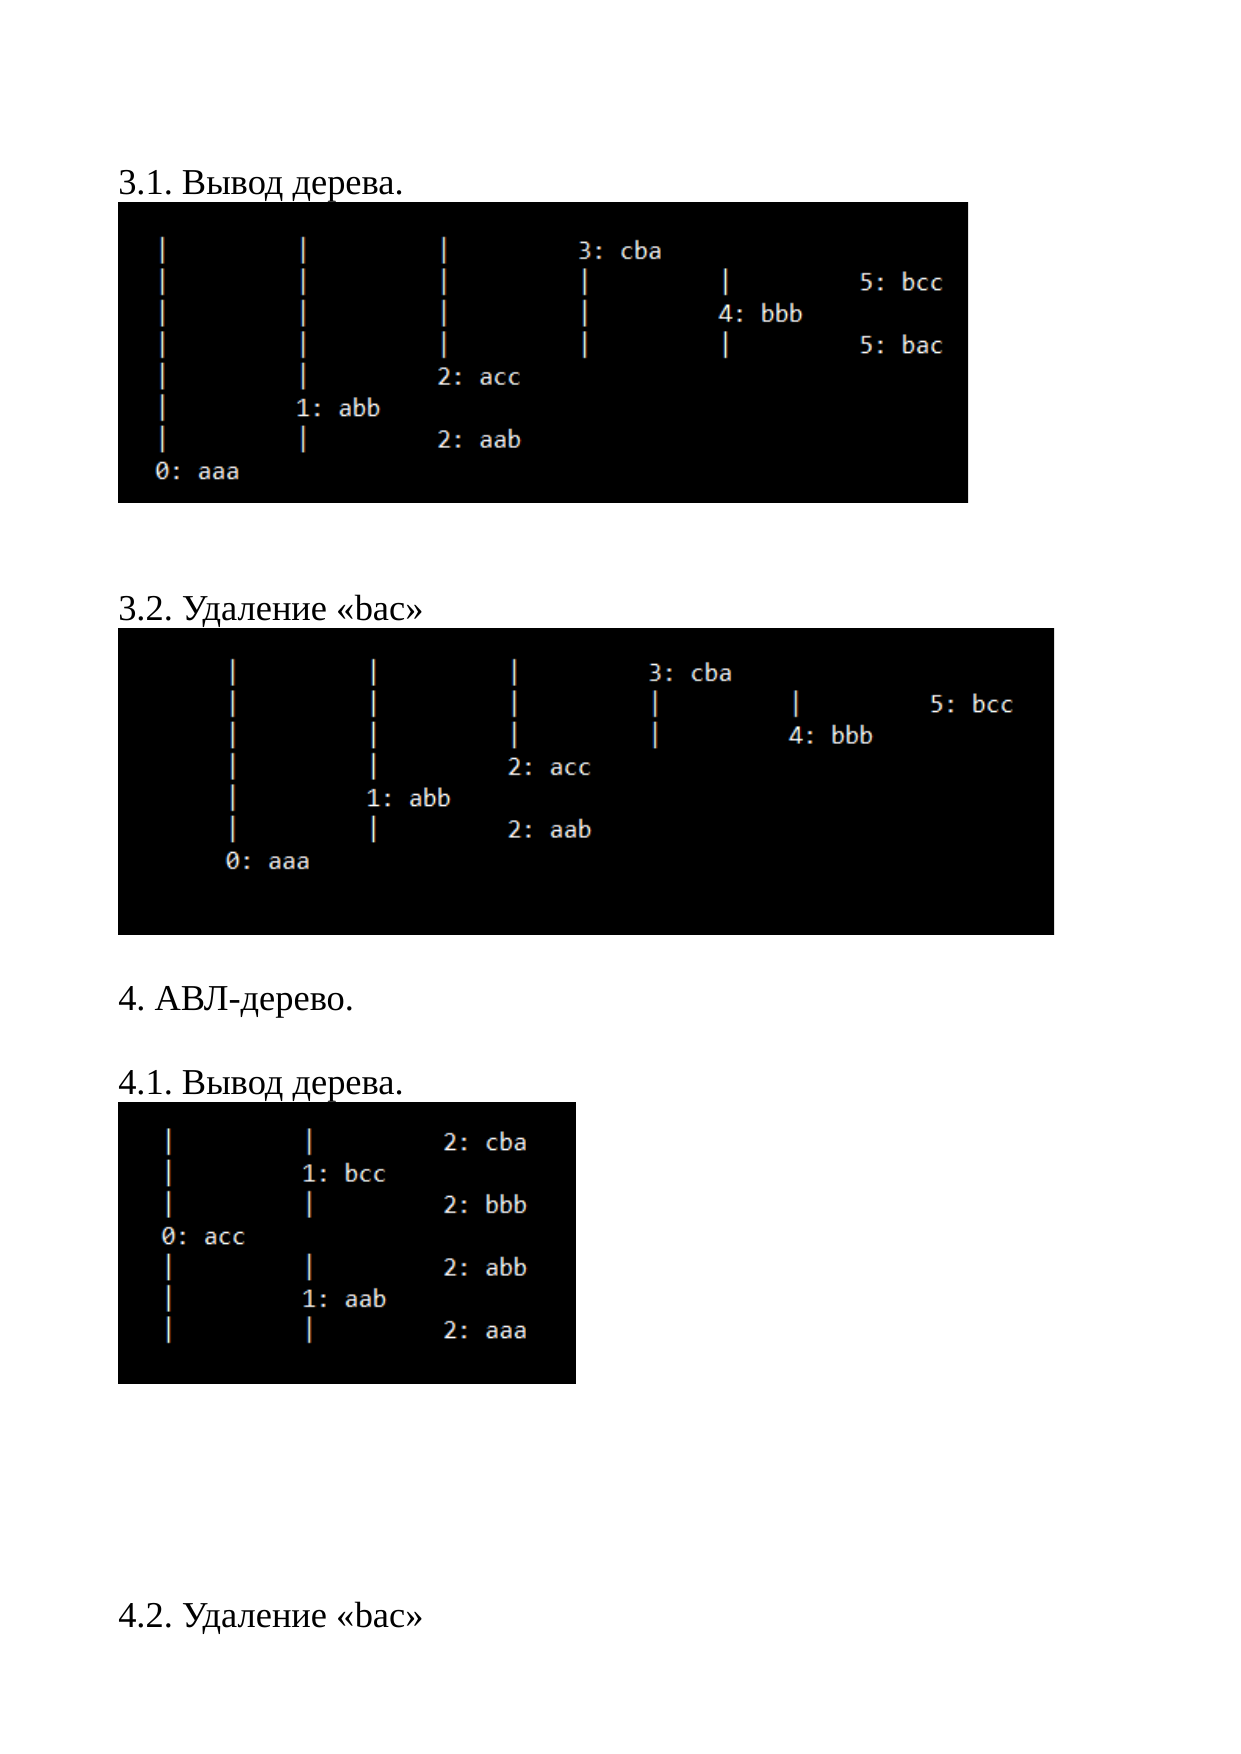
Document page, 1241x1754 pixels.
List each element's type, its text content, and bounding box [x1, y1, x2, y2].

text 4.1. Вывод дерева. [118, 1060, 1122, 1102]
text 3.2. Удаление «bac» [118, 586, 1122, 628]
text 4. АВЛ-дерево. [118, 976, 1122, 1018]
text 4.2. Удаление «bac» [118, 1593, 1122, 1636]
text 3.1. Вывод дерева. [118, 160, 1122, 202]
